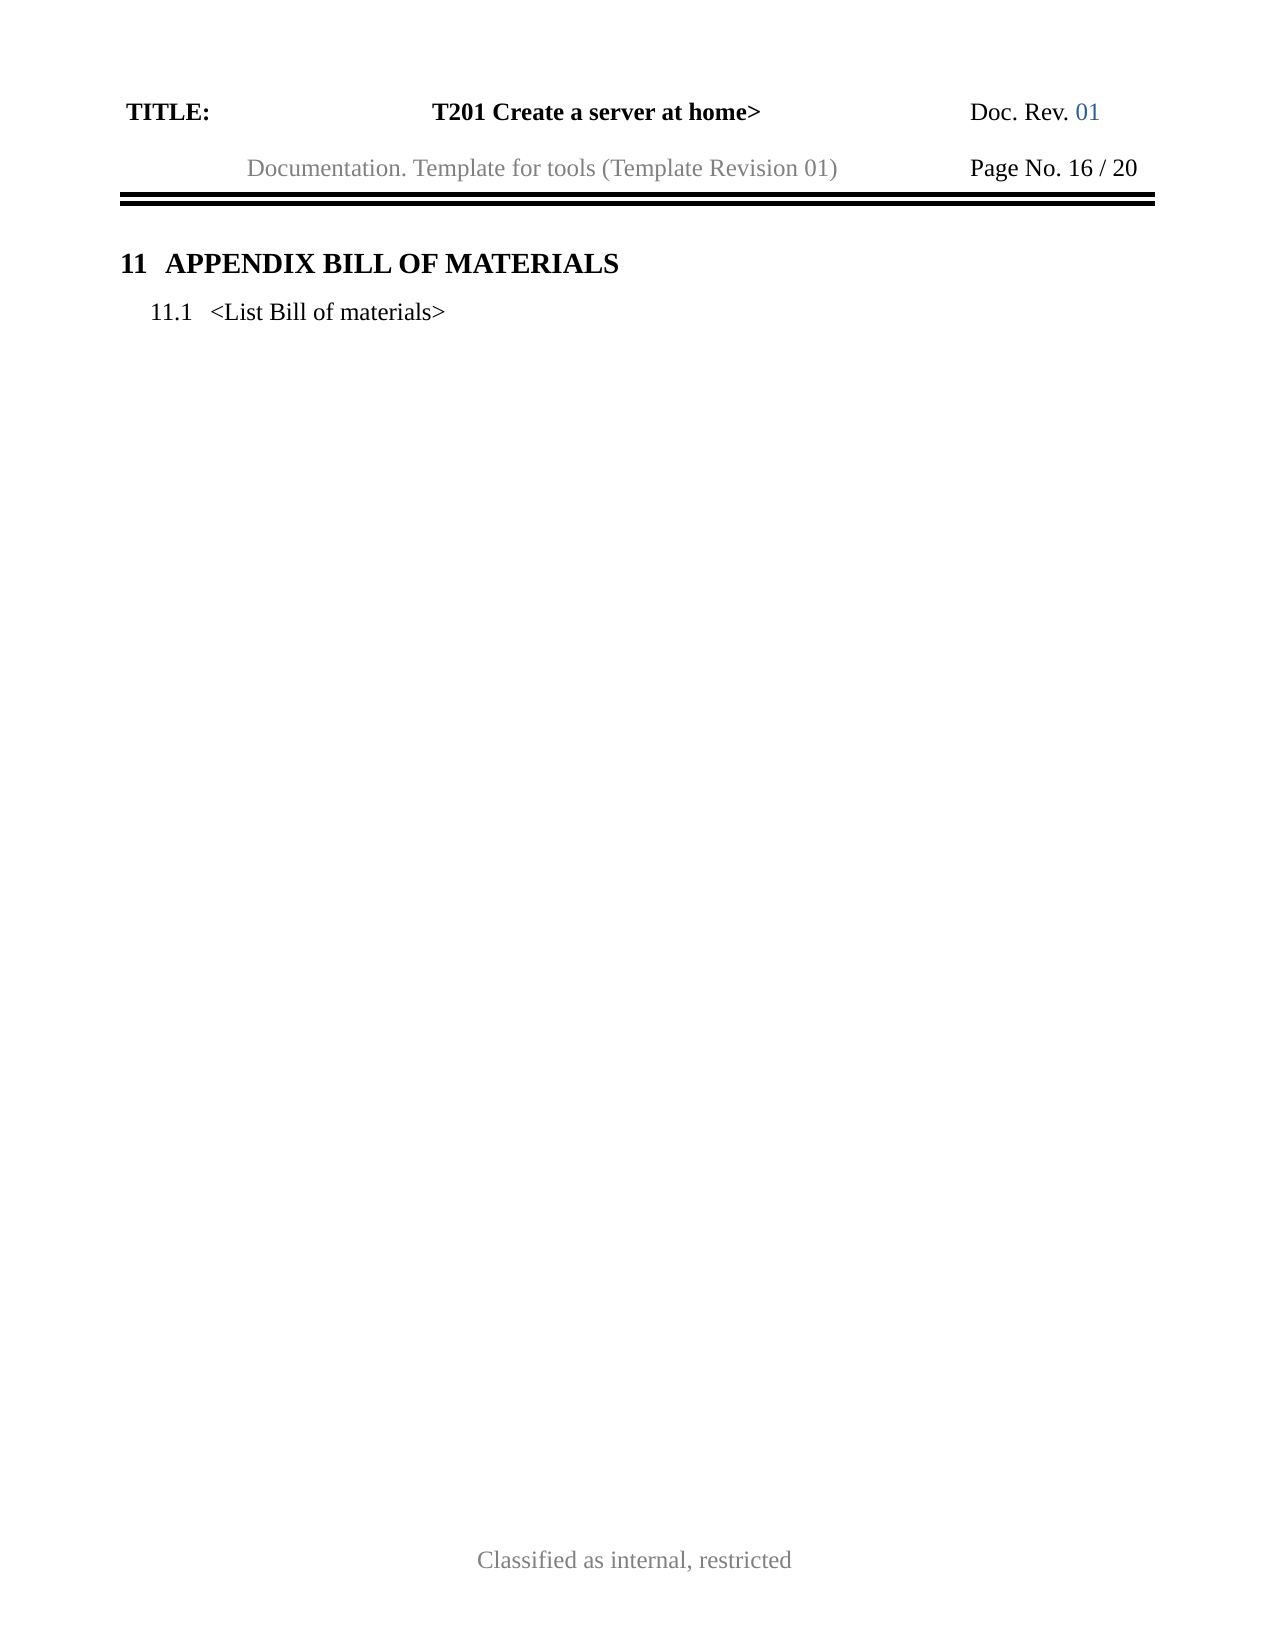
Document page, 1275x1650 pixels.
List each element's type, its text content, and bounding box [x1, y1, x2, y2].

subtitle <List Bill of materials> [120, 297, 1155, 326]
subtitle Appendix Bill of materials [120, 246, 1155, 280]
